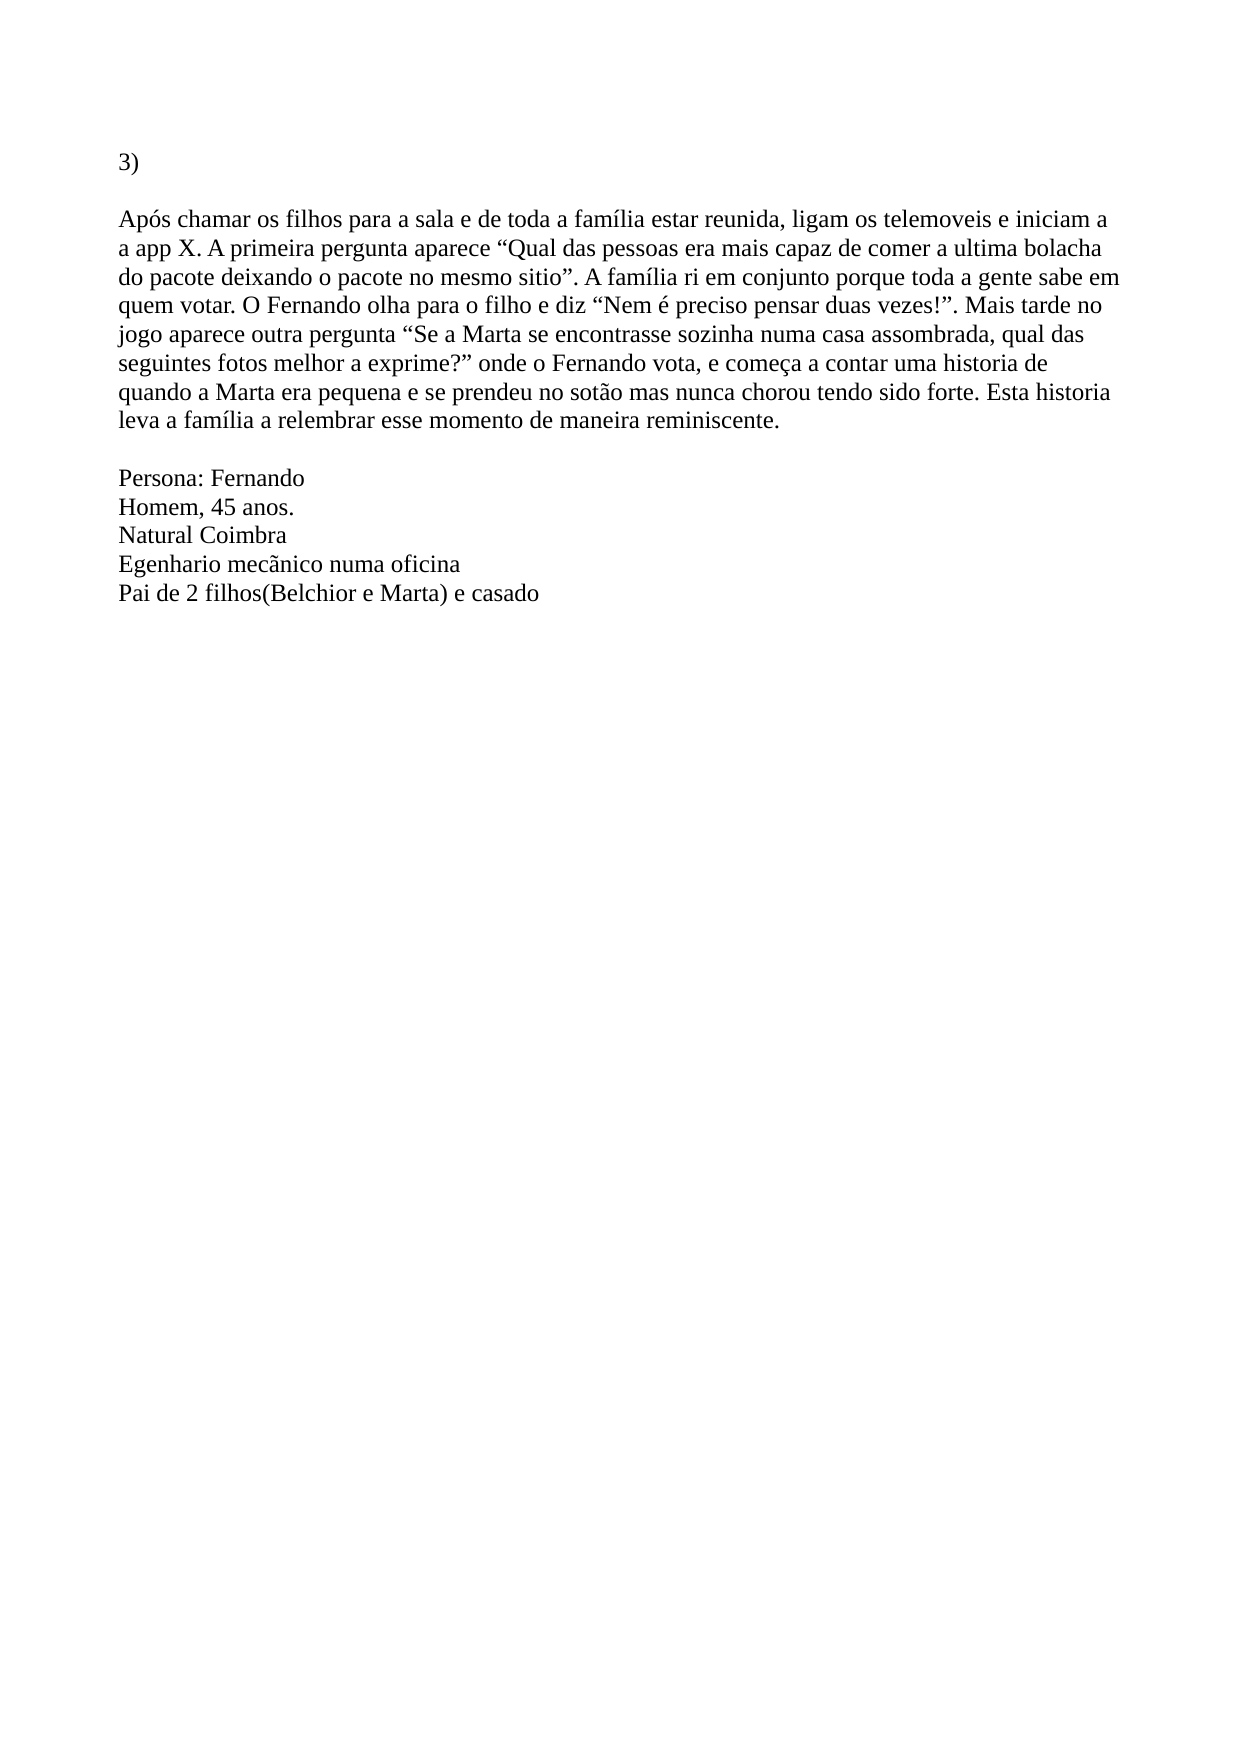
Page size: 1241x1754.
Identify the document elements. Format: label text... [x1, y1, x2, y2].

text Pai de 2 filhos(Belchior e Marta) e casado [118, 578, 1122, 607]
text Egenhario mecãnico numa oficina [118, 549, 1122, 578]
text Após chamar os filhos para a sala e de toda a família estar reunida, ligam os telemoveis e iniciam a a app X. A primeira pergunta aparece “Qual das pessoas era mais capaz de comer a ultima bolacha do pacote deixando o pacote no mesmo sitio”. A família ri em conjunto porque toda a gente sabe em quem votar. O Fernando olha para o filho e diz “Nem é preciso pensar duas vezes!”. Mais tarde no jogo aparece outra pergunta “Se a Marta se encontrasse sozinha numa casa assombrada, qual das seguintes fotos melhor a exprime?” onde o Fernando vota, e começa a contar uma historia de quando a Marta era pequena e se prendeu no sotão mas nunca chorou tendo sido forte. Esta historia leva a família a relembrar esse momento de maneira reminiscente. [118, 204, 1122, 434]
text Natural Coimbra [118, 521, 1122, 549]
text 3) [118, 147, 1122, 176]
text Homem, 45 anos. [118, 492, 1122, 521]
text Persona: Fernando [118, 463, 1122, 492]
